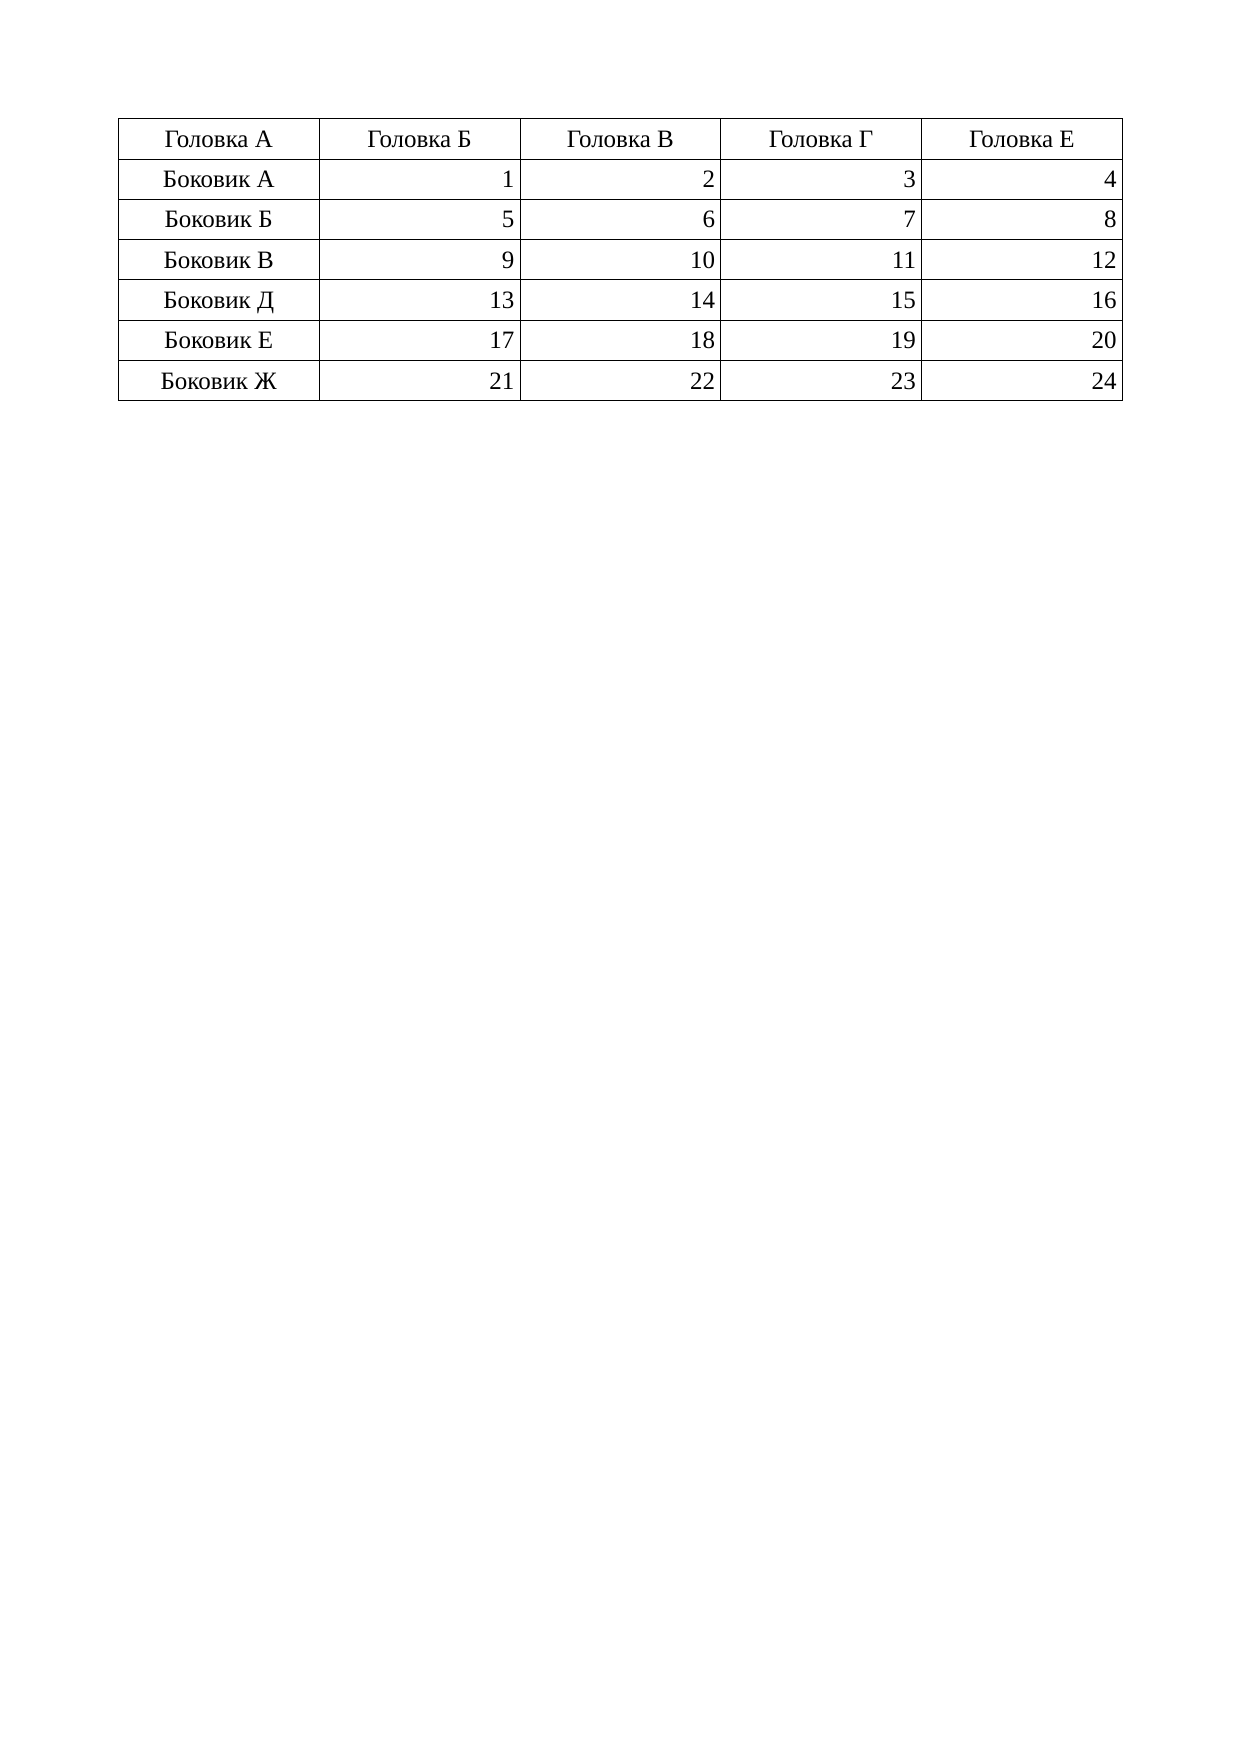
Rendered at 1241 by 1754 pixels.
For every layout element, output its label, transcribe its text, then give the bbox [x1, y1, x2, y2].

table_cell 15 [721, 280, 921, 320]
table_cell 16 [922, 280, 1122, 320]
table_header Головка А [119, 119, 319, 158]
table_cell 2 [521, 160, 720, 199]
table_cell Боковик А [119, 160, 319, 199]
table_cell 14 [521, 280, 720, 320]
table_header Головка В [521, 119, 720, 158]
table_cell 23 [721, 361, 921, 400]
table_cell 13 [320, 280, 520, 320]
table_cell Боковик Е [119, 321, 319, 360]
table_cell 18 [521, 321, 720, 360]
table_cell Боковик Б [119, 200, 319, 239]
table_cell Боковик Ж [119, 361, 319, 400]
table_cell 5 [320, 200, 520, 239]
table_cell Боковик В [119, 240, 319, 279]
table_cell 11 [721, 240, 921, 279]
table_cell 22 [521, 361, 720, 400]
table_cell 12 [922, 240, 1122, 279]
table_cell 4 [922, 160, 1122, 199]
table_cell 17 [320, 321, 520, 360]
table_cell 19 [721, 321, 921, 360]
table_cell 1 [320, 160, 520, 199]
table_header Головка Г [721, 119, 921, 158]
table_cell 8 [922, 200, 1122, 239]
table_header Головка Б [320, 119, 520, 158]
table_cell 9 [320, 240, 520, 279]
table_cell 6 [521, 200, 720, 239]
table_cell 10 [521, 240, 720, 279]
table_cell Боковик Д [119, 280, 319, 320]
table_cell 24 [922, 361, 1122, 400]
table_cell 3 [721, 160, 921, 199]
table_cell 7 [721, 200, 921, 239]
table_header Головка Е [922, 119, 1122, 158]
table_cell 20 [922, 321, 1122, 360]
table_cell 21 [320, 361, 520, 400]
